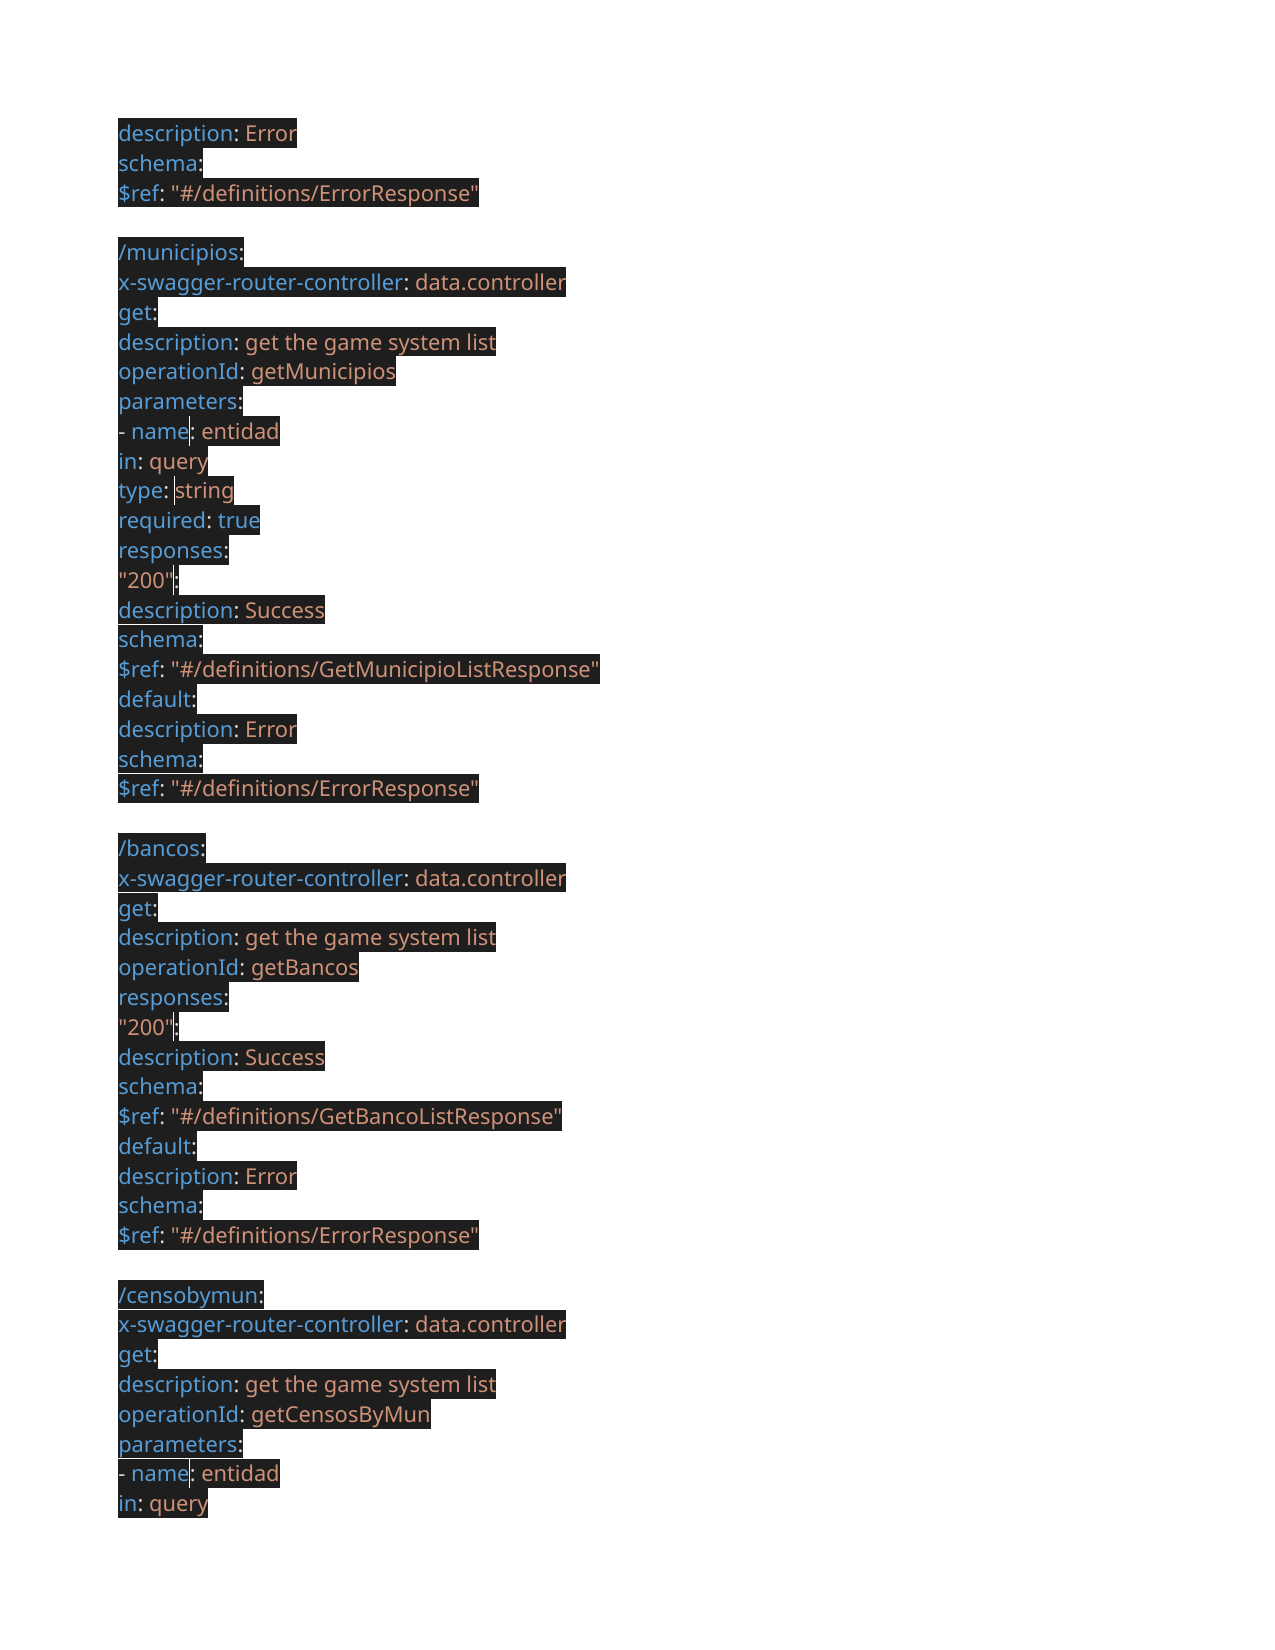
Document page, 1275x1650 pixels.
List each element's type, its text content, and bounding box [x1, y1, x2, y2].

text $ref: "#/definitions/GetBancoListResponse" [118, 1101, 1157, 1131]
text operationId: getMunicipios [118, 356, 1157, 386]
text description: get the game system list [118, 1369, 1157, 1399]
text in: query [118, 1488, 1157, 1518]
text $ref: "#/definitions/ErrorResponse" [118, 1220, 1157, 1250]
text default: [118, 684, 1157, 714]
text description: get the game system list [118, 922, 1157, 952]
text schema: [118, 1071, 1157, 1101]
text description: Error [118, 1161, 1157, 1190]
text default: [118, 1131, 1157, 1161]
text parameters: [118, 386, 1157, 416]
text - name: entidad [118, 1458, 1157, 1488]
text - name: entidad [118, 416, 1157, 446]
text description: Error [118, 118, 1157, 148]
text operationId: getBancos [118, 952, 1157, 982]
text get: [118, 297, 1157, 327]
text /bancos: [118, 833, 1157, 863]
text get: [118, 1339, 1157, 1369]
text schema: [118, 744, 1157, 773]
text in: query [118, 446, 1157, 476]
text $ref: "#/definitions/ErrorResponse" [118, 178, 1157, 207]
text required: true [118, 505, 1157, 535]
text $ref: "#/definitions/GetMunicipioListResponse" [118, 654, 1157, 684]
text "200": [118, 565, 1157, 595]
text schema: [118, 624, 1157, 654]
text /censobymun: [118, 1280, 1157, 1309]
text description: get the game system list [118, 327, 1157, 356]
text schema: [118, 148, 1157, 178]
text operationId: getCensosByMun [118, 1399, 1157, 1429]
text parameters: [118, 1429, 1157, 1458]
text schema: [118, 1190, 1157, 1220]
text /municipios: [118, 237, 1157, 267]
text x-swagger-router-controller: data.controller [118, 863, 1157, 892]
text "200": [118, 1012, 1157, 1041]
text description: Error [118, 714, 1157, 744]
text responses: [118, 535, 1157, 565]
text get: [118, 892, 1157, 922]
text type: string [118, 476, 1157, 505]
text $ref: "#/definitions/ErrorResponse" [118, 773, 1157, 803]
text description: Success [118, 1041, 1157, 1071]
text responses: [118, 982, 1157, 1012]
text x-swagger-router-controller: data.controller [118, 1309, 1157, 1339]
text x-swagger-router-controller: data.controller [118, 267, 1157, 297]
text description: Success [118, 595, 1157, 624]
